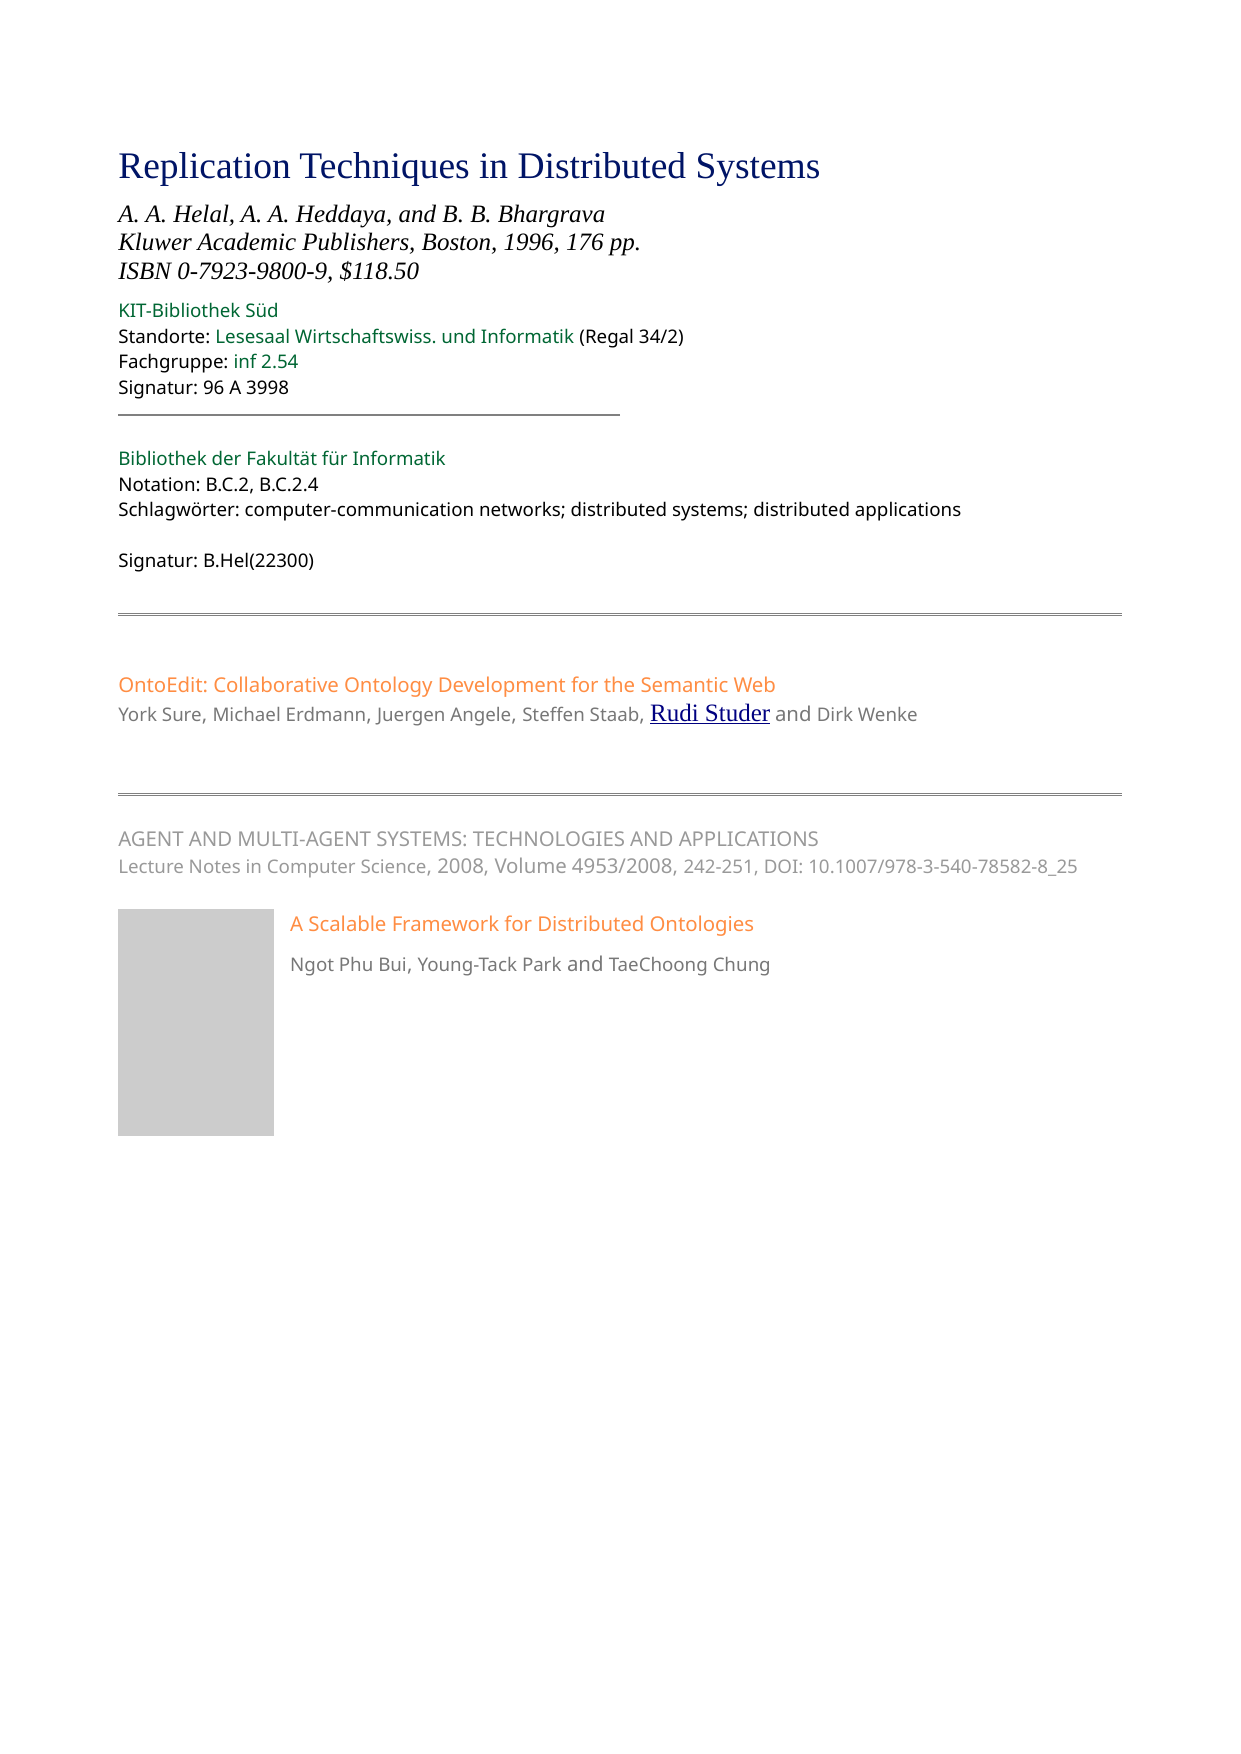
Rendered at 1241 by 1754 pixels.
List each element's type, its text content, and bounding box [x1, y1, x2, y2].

text Bibliothek der Fakultät für Informatik Notation: B.C.2, B.C.2.4 Schlagwörter: computer-communication networks; distributed systems; distributed applications Signatur: B.Hel(22300) [118, 446, 1122, 573]
subtitle A Scalable Framework for Distributed Ontologies [290, 909, 1122, 937]
text KIT-Bibliothek Süd Standorte: Lesesaal Wirtschaftswiss. und Informatik (Regal 34/2) Fachgruppe: inf 2.54 Signatur: 96 A 3998 [118, 297, 1122, 399]
text AGENT AND MULTI-AGENT SYSTEMS: TECHNOLOGIES AND APPLICATIONS [118, 824, 1122, 852]
text Ngot Phu Bui, Young-Tack Park and TaeChoong Chung [290, 949, 1122, 977]
text Lecture Notes in Computer Science, 2008, Volume 4953/2008, 242-251, DOI: 10.1007/978-3-540-78582-8_25 [118, 852, 1122, 880]
text A. A. Helal, A. A. Heddaya, and B. B. Bhargrava Kluwer Academic Publishers, Boston, 1996, 176 pp. ISBN 0-7923-9800-9, $118.50 [118, 199, 1122, 285]
text York Sure, Michael Erdmann, Juergen Angele, Steffen Staab, Rudi Studer and Dirk Wenke [118, 698, 1122, 727]
subtitle OntoEdit: Collaborative Ontology Development for the Semantic Web [118, 670, 1122, 698]
subtitle Replication Techniques in Distributed Systems [118, 143, 1122, 186]
